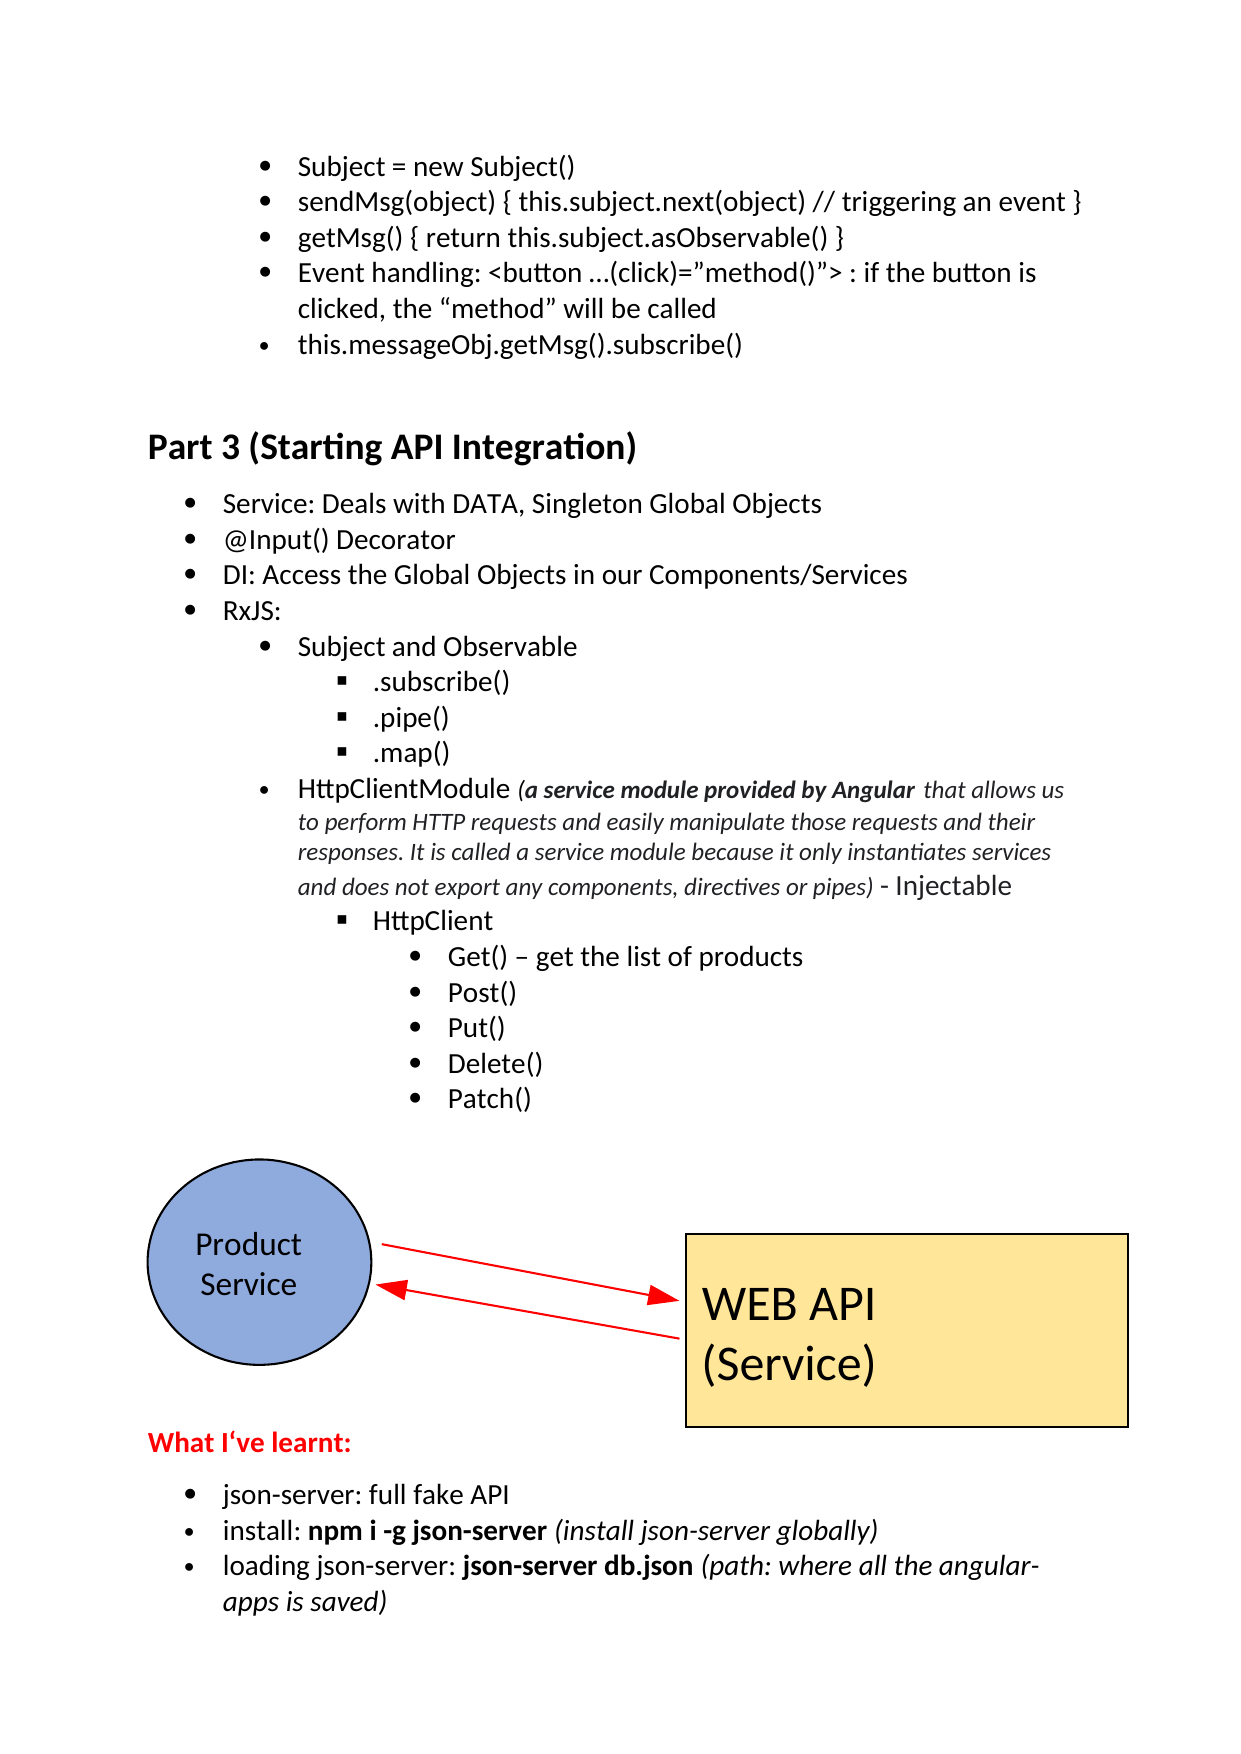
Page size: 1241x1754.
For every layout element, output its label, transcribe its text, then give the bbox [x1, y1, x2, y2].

list install: npm i -g json-server (install json-server globally) [185, 1512, 1093, 1547]
list Delete() [410, 1045, 1093, 1081]
list this.messageObj.getMsg().subscribe() [260, 326, 1093, 361]
text Part 3 (Starting API Integration) [148, 423, 1093, 468]
list RxJS: [185, 592, 1093, 628]
list Event handling: <button …(click)=”method()”> : if the button is clicked, the “method” will be called [260, 254, 1093, 326]
list Post() [410, 974, 1093, 1009]
list Get() – get the list of products [410, 938, 1093, 974]
list getMsg() { return this.subject.asObservable() } [260, 219, 1093, 254]
list Put() [410, 1009, 1093, 1045]
list DI: Access the Global Objects in our Components/Services [185, 556, 1093, 592]
list HttpClientModule (a service module provided by Angular that allows us to perform HTTP requests and easily manipulate those requests and their responses. It is called a service module because it only instantiates services and does not export any components, directives or pipes) - Injectable [260, 770, 1093, 902]
list json-server: full fake API [185, 1476, 1093, 1512]
list loading json-server: json-server db.json (path: where all the angular-apps is saved) [185, 1547, 1093, 1619]
list HttpClient [335, 902, 1093, 938]
list sendMsg(object) { this.subject.next(object) // triggering an event } [260, 183, 1093, 219]
list Subject = new Subject() [260, 148, 1093, 183]
list Patch() [410, 1081, 1093, 1116]
list Subject and Observable [260, 628, 1093, 663]
list .map() [335, 734, 1093, 770]
list @Input() Decorator [185, 521, 1093, 556]
list .subscribe() [335, 663, 1093, 699]
list Service: Deals with DATA, Singleton Global Objects [185, 485, 1093, 521]
list .pipe() [335, 699, 1093, 734]
text What I‘ve learnt: [148, 1424, 1093, 1459]
